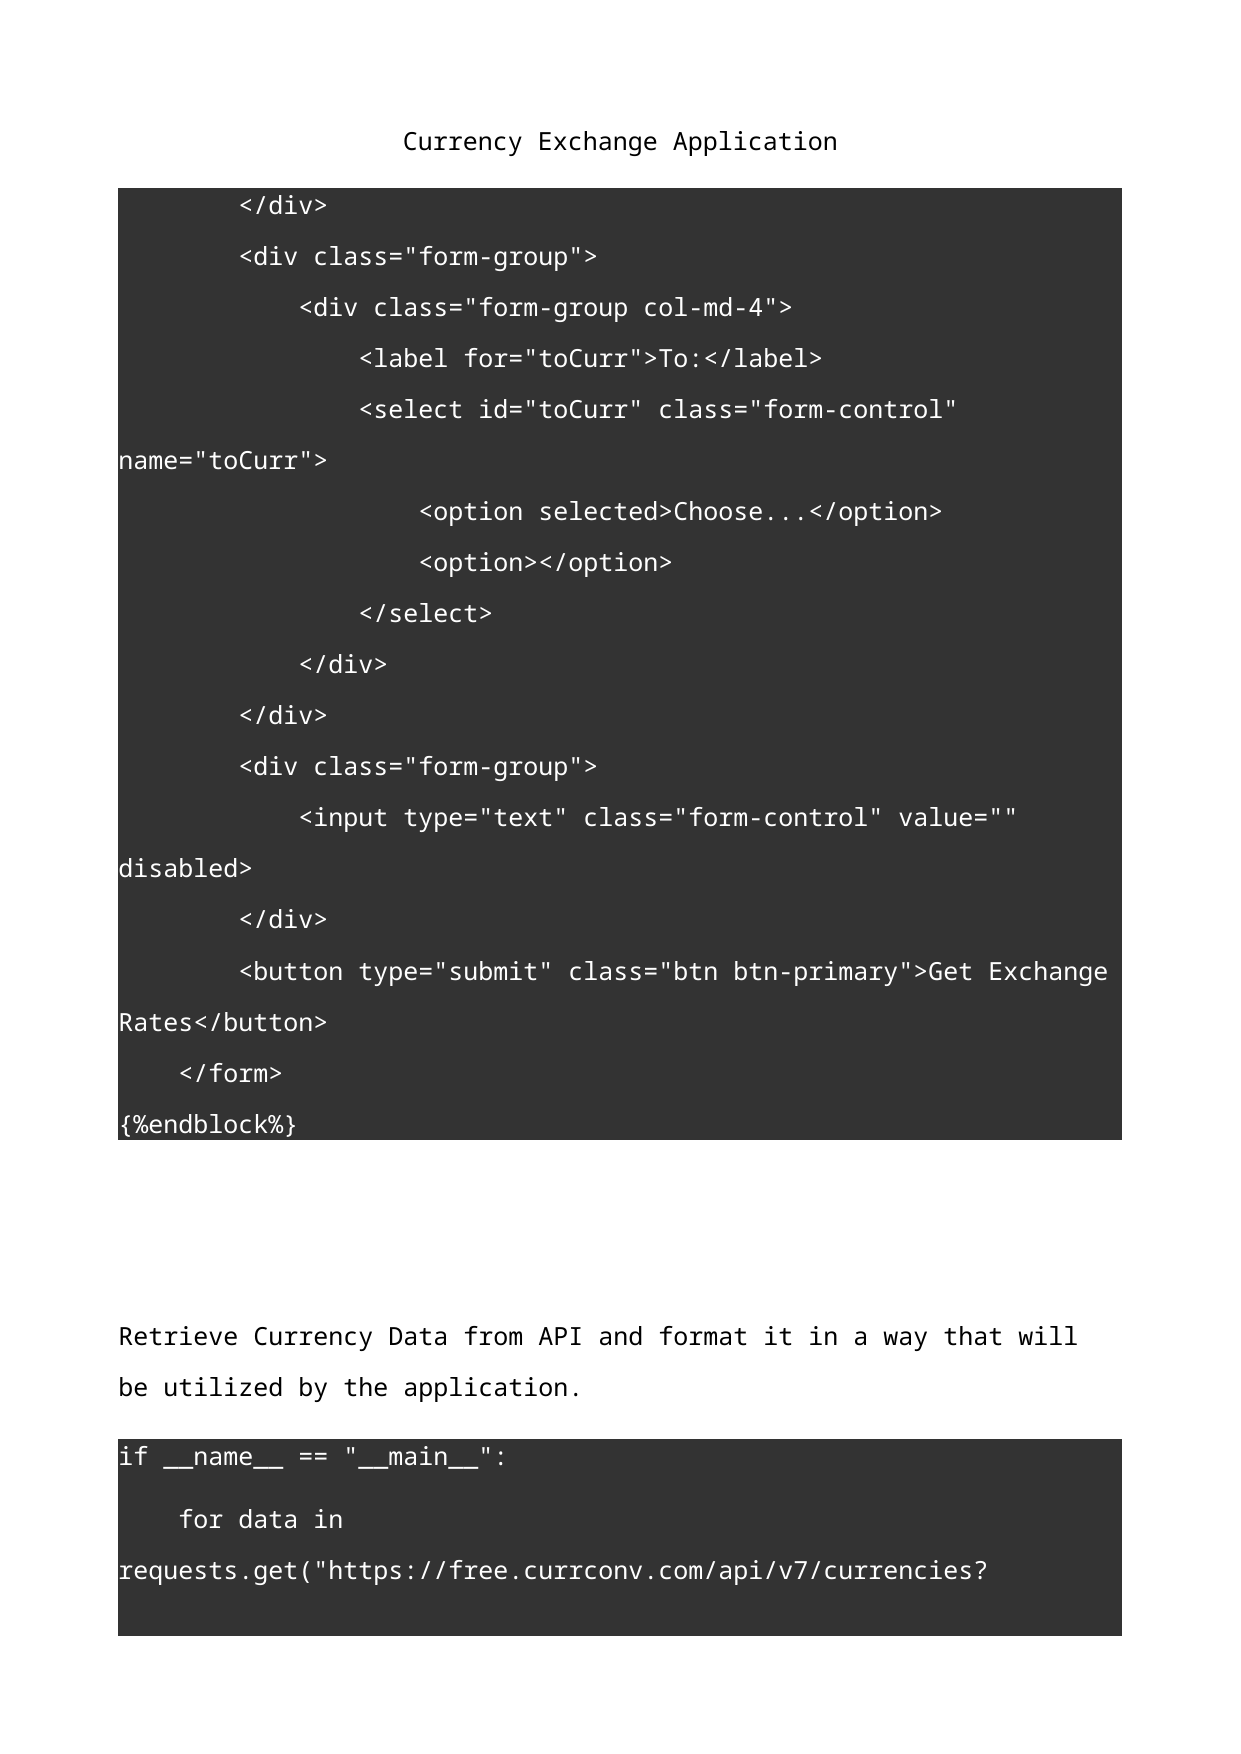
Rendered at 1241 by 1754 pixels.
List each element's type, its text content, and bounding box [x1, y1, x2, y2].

text </div> [118, 647, 1122, 681]
text for data in requests.get("https://free.currconv.com/api/v7/currencies? [118, 1502, 1122, 1587]
text <button type="submit" class="btn btn-primary">Get Exchange Rates</button> [118, 953, 1122, 1038]
text </form> [118, 1055, 1122, 1089]
text <select id="toCurr" class="form-control" name="toCurr"> [118, 392, 1122, 477]
text </div> [118, 188, 1122, 222]
text <input type="text" class="form-control" value="" disabled> [118, 800, 1122, 885]
text if __name__ == "__main__": [118, 1439, 1122, 1473]
text </select> [118, 596, 1122, 630]
text <label for="toCurr">To:</label> [118, 341, 1122, 375]
text <div class="form-group col-md-4"> [118, 290, 1122, 324]
text <div class="form-group"> [118, 749, 1122, 783]
text <option selected>Choose...</option> [118, 494, 1122, 528]
text <option></option> [118, 545, 1122, 579]
text <div class="form-group"> [118, 239, 1122, 273]
text </div> [118, 698, 1122, 732]
text Retrieve Currency Data from API and format it in a way that will be utilized by the application. [118, 1319, 1122, 1404]
text {%endblock%} [118, 1106, 1122, 1140]
text </div> [118, 902, 1122, 936]
